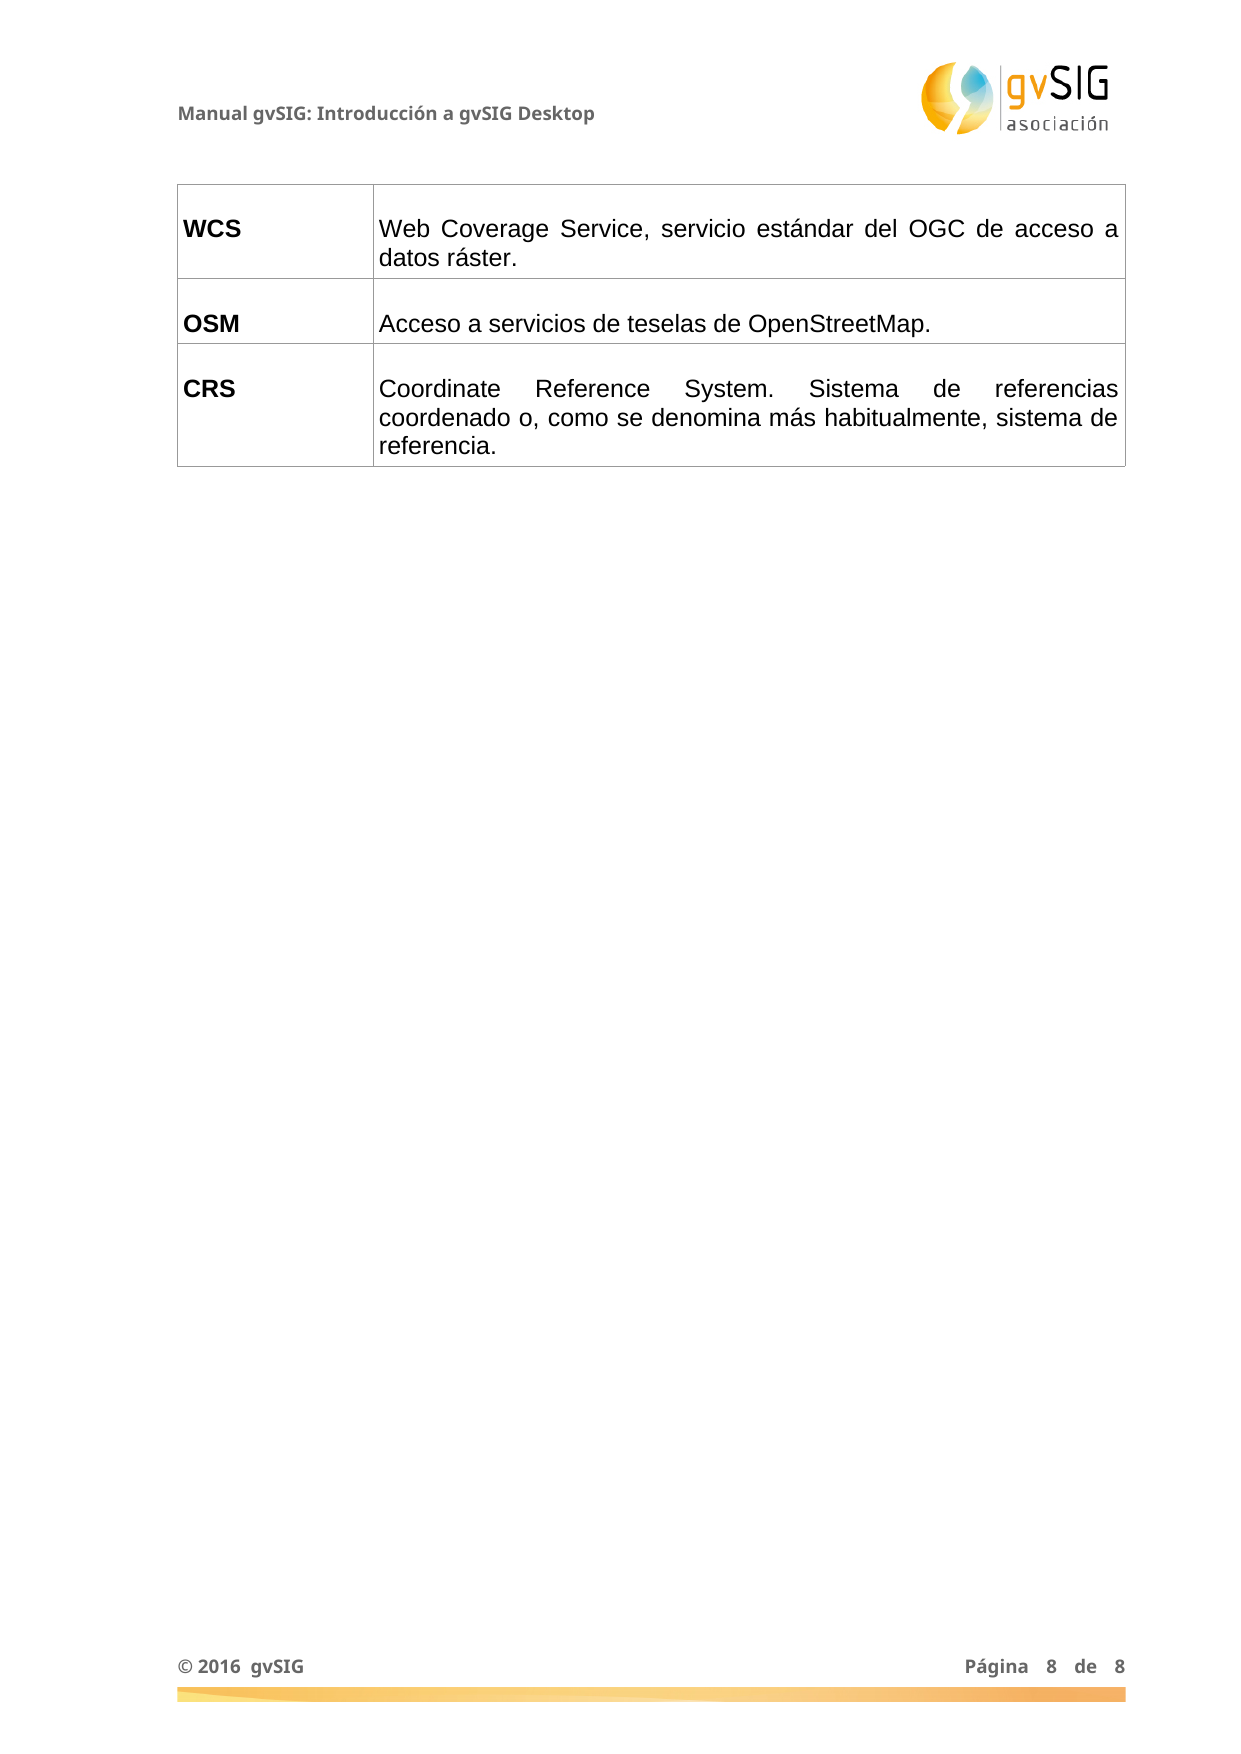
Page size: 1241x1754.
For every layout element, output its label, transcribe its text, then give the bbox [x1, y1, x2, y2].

picture [902, 47, 1122, 148]
table_cell Acceso a servicios de teselas de OpenStreetMap. [374, 279, 1125, 343]
table_cell CRS [178, 344, 373, 466]
table_cell WCS [178, 185, 373, 278]
picture [177, 1687, 1126, 1702]
table_cell Coordinate Reference System. Sistema de referencias coordenado o, como se denomina más habitualmente, sistema de referencia. [374, 344, 1125, 466]
table_cell OSM [178, 279, 373, 343]
table_cell Web Coverage Service, servicio estándar del OGC de acceso a datos ráster. [374, 185, 1125, 278]
